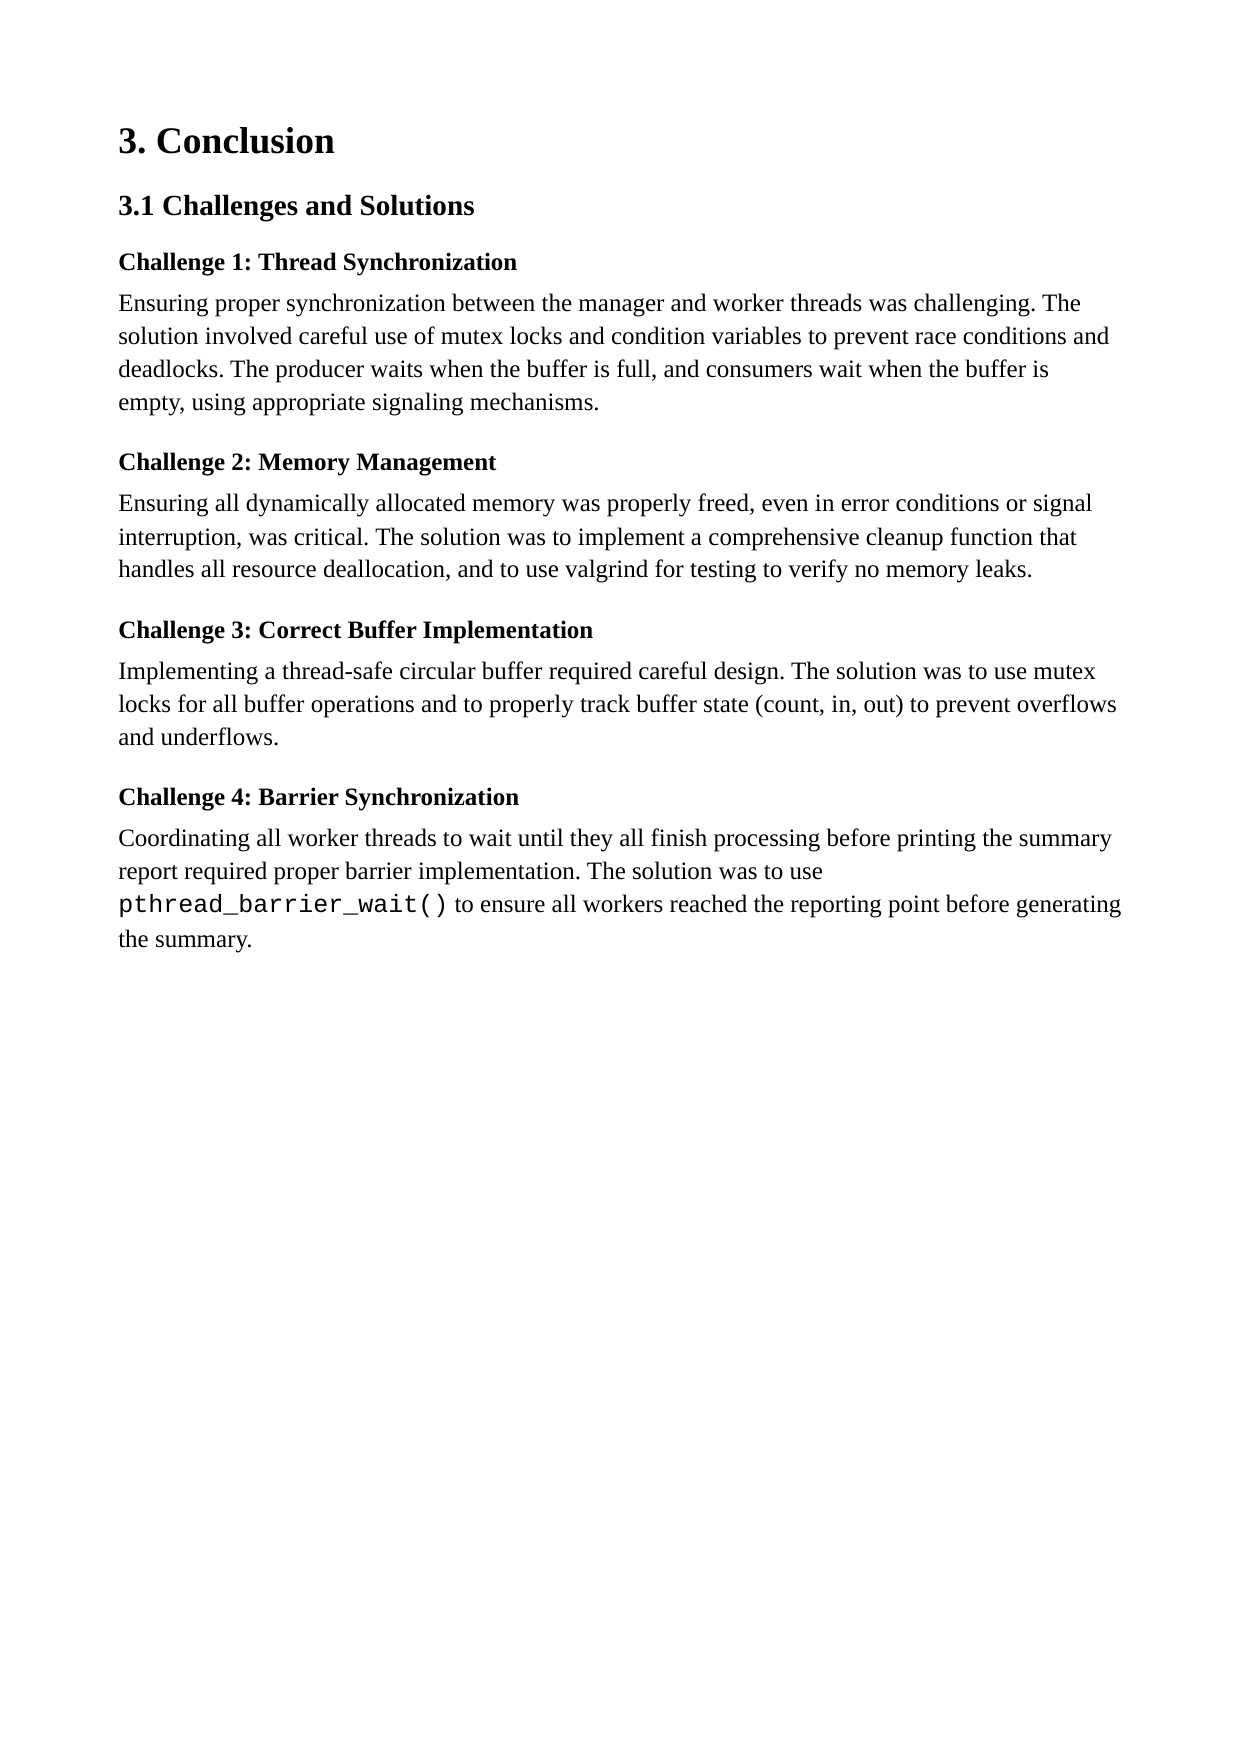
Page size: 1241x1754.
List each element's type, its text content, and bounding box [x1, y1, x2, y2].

text Ensuring all dynamically allocated memory was properly freed, even in error conditions or signal interruption, was critical. The solution was to implement a comprehensive cleanup function that handles all resource deallocation, and to use valgrind for testing to verify no memory leaks. [118, 488, 1122, 583]
text Coordinating all worker threads to wait until they all finish processing before printing the summary report required proper barrier implementation. The solution was to use pthread_barrier_wait() to ensure all workers reached the reporting point before generating the summary. [118, 823, 1122, 953]
subtitle 3.1 Challenges and Solutions [118, 188, 1122, 222]
subtitle 3. Conclusion [118, 118, 1122, 161]
subtitle Challenge 4: Barrier Synchronization [118, 782, 1122, 811]
subtitle Challenge 1: Thread Synchronization [118, 247, 1122, 276]
text Implementing a thread-safe circular buffer required careful design. The solution was to use mutex locks for all buffer operations and to properly track buffer state (count, in, out) to prevent overflows and underflows. [118, 656, 1122, 751]
subtitle Challenge 2: Memory Management [118, 447, 1122, 476]
subtitle Challenge 3: Correct Buffer Implementation [118, 615, 1122, 643]
text Ensuring proper synchronization between the manager and worker threads was challenging. The solution involved careful use of mutex locks and condition variables to prevent race conditions and deadlocks. The producer waits when the buffer is full, and consumers wait when the buffer is empty, using appropriate signaling mechanisms. [118, 288, 1122, 416]
